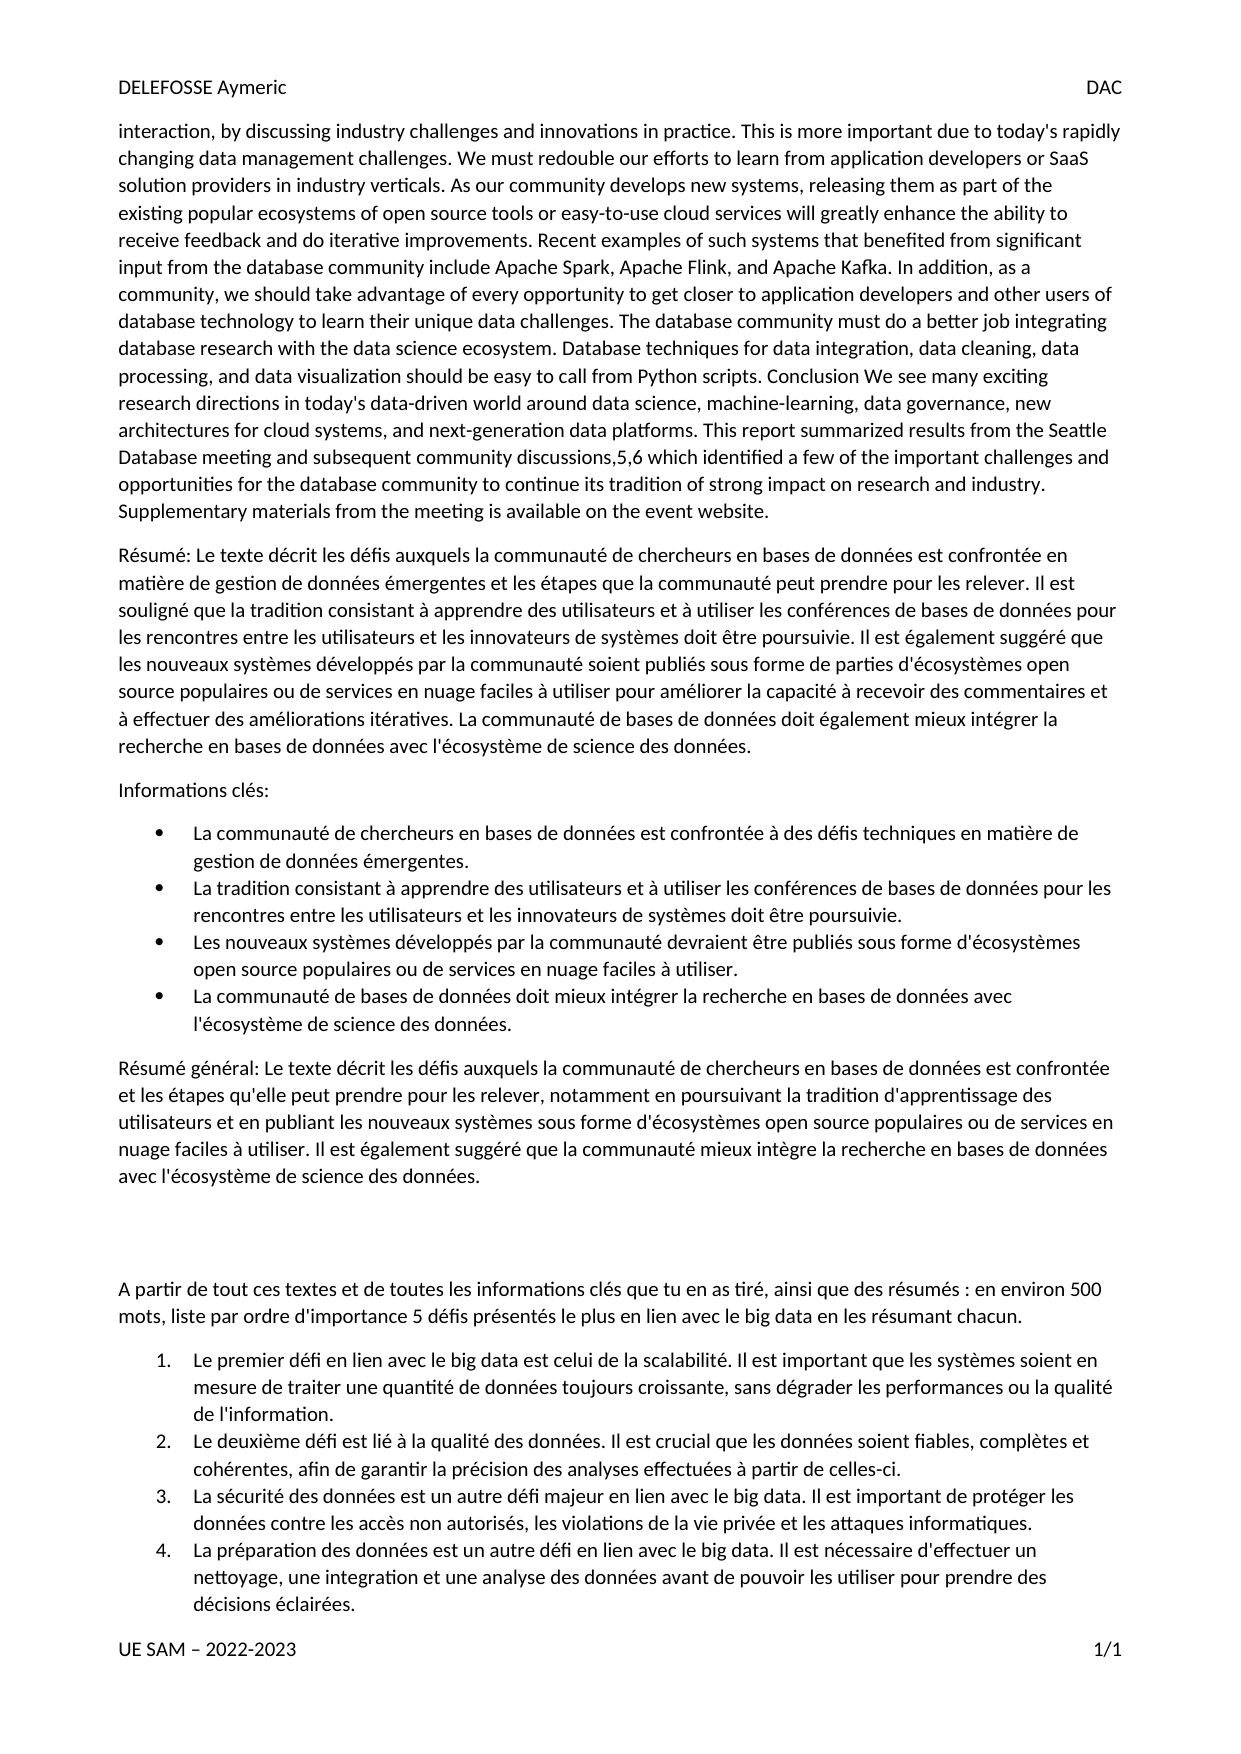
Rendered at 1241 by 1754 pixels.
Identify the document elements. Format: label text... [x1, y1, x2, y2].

list Le deuxième défi est lié à la qualité des données. Il est crucial que les données soient fiables, complètes et cohérentes, afin de garantir la précision des analyses effectuées à partir de celles-ci. [156, 1428, 1122, 1481]
list La communauté de chercheurs en bases de données est confrontée à des défis techniques en matière de gestion de données émergentes. [156, 821, 1122, 873]
text Résumé: Le texte décrit les défis auxquels la communauté de chercheurs en bases de données est confrontée en matière de gestion de données émergentes et les étapes que la communauté peut prendre pour les relever. Il est souligné que la tradition consistant à apprendre des utilisateurs et à utiliser les conférences de bases de données pour les rencontres entre les utilisateurs et les innovateurs de systèmes doit être poursuivie. Il est également suggéré que les nouveaux systèmes développés par la communauté soient publiés sous forme de parties d'écosystèmes open source populaires ou de services en nuage faciles à utiliser pour améliorer la capacité à recevoir des commentaires et à effectuer des améliorations itératives. La communauté de bases de données doit également mieux intégrer la recherche en bases de données avec l'écosystème de science des données. [118, 543, 1122, 758]
text Informations clés: [118, 777, 1122, 802]
text interaction, by discussing industry challenges and innovations in practice. This is more important due to today's rapidly changing data management challenges. We must redouble our efforts to learn from application developers or SaaS solution providers in industry verticals. As our community develops new systems, releasing them as part of the existing popular ecosystems of open source tools or easy-to-use cloud services will greatly enhance the ability to receive feedback and do iterative improvements. Recent examples of such systems that benefited from significant input from the database community include Apache Spark, Apache Flink, and Apache Kafka. In addition, as a community, we should take advantage of every opportunity to get closer to application developers and other users of database technology to learn their unique data challenges. The database community must do a better job integrating database research with the data science ecosystem. Database techniques for data integration, data cleaning, data processing, and data visualization should be easy to call from Python scripts. Conclusion We see many exciting research directions in today's data-driven world around data science, machine-learning, data governance, new architectures for cloud systems, and next-generation data platforms. This report summarized results from the Seattle Database meeting and subsequent community discussions,5,6 which identified a few of the important challenges and opportunities for the database community to continue its tradition of strong impact on research and industry. Supplementary materials from the meeting is available on the event website. [118, 118, 1122, 524]
list La sécurité des données est un autre défi majeur en lien avec le big data. Il est important de protéger les données contre les accès non autorisés, les violations de la vie privée et les attaques informatiques. [156, 1483, 1122, 1536]
list Les nouveaux systèmes développés par la communauté devraient être publiés sous forme d'écosystèmes open source populaires ou de services en nuage faciles à utiliser. [156, 929, 1122, 982]
list La tradition consistant à apprendre des utilisateurs et à utiliser les conférences de bases de données pour les rencontres entre les utilisateurs et les innovateurs de systèmes doit être poursuivie. [156, 875, 1122, 928]
text Résumé général: Le texte décrit les défis auxquels la communauté de chercheurs en bases de données est confrontée et les étapes qu'elle peut prendre pour les relever, notamment en poursuivant la tradition d'apprentissage des utilisateurs et en publiant les nouveaux systèmes sous forme d'écosystèmes open source populaires ou de services en nuage faciles à utiliser. Il est également suggéré que la communauté mieux intègre la recherche en bases de données avec l'écosystème de science des données. [118, 1055, 1122, 1189]
list Le premier défi en lien avec le big data est celui de la scalabilité. Il est important que les systèmes soient en mesure de traiter une quantité de données toujours croissante, sans dégrader les performances ou la qualité de l'information. [156, 1347, 1122, 1427]
text A partir de tout ces textes et de toutes les informations clés que tu en as tiré, ainsi que des résumés : en environ 500 mots, liste par ordre d'importance 5 défis présentés le plus en lien avec le big data en les résumant chacun. [118, 1276, 1122, 1328]
list La préparation des données est un autre défi en lien avec le big data. Il est nécessaire d'effectuer un nettoyage, une integration et une analyse des données avant de pouvoir les utiliser pour prendre des décisions éclairées. [156, 1537, 1122, 1617]
list La communauté de bases de données doit mieux intégrer la recherche en bases de données avec l'écosystème de science des données. [156, 984, 1122, 1036]
